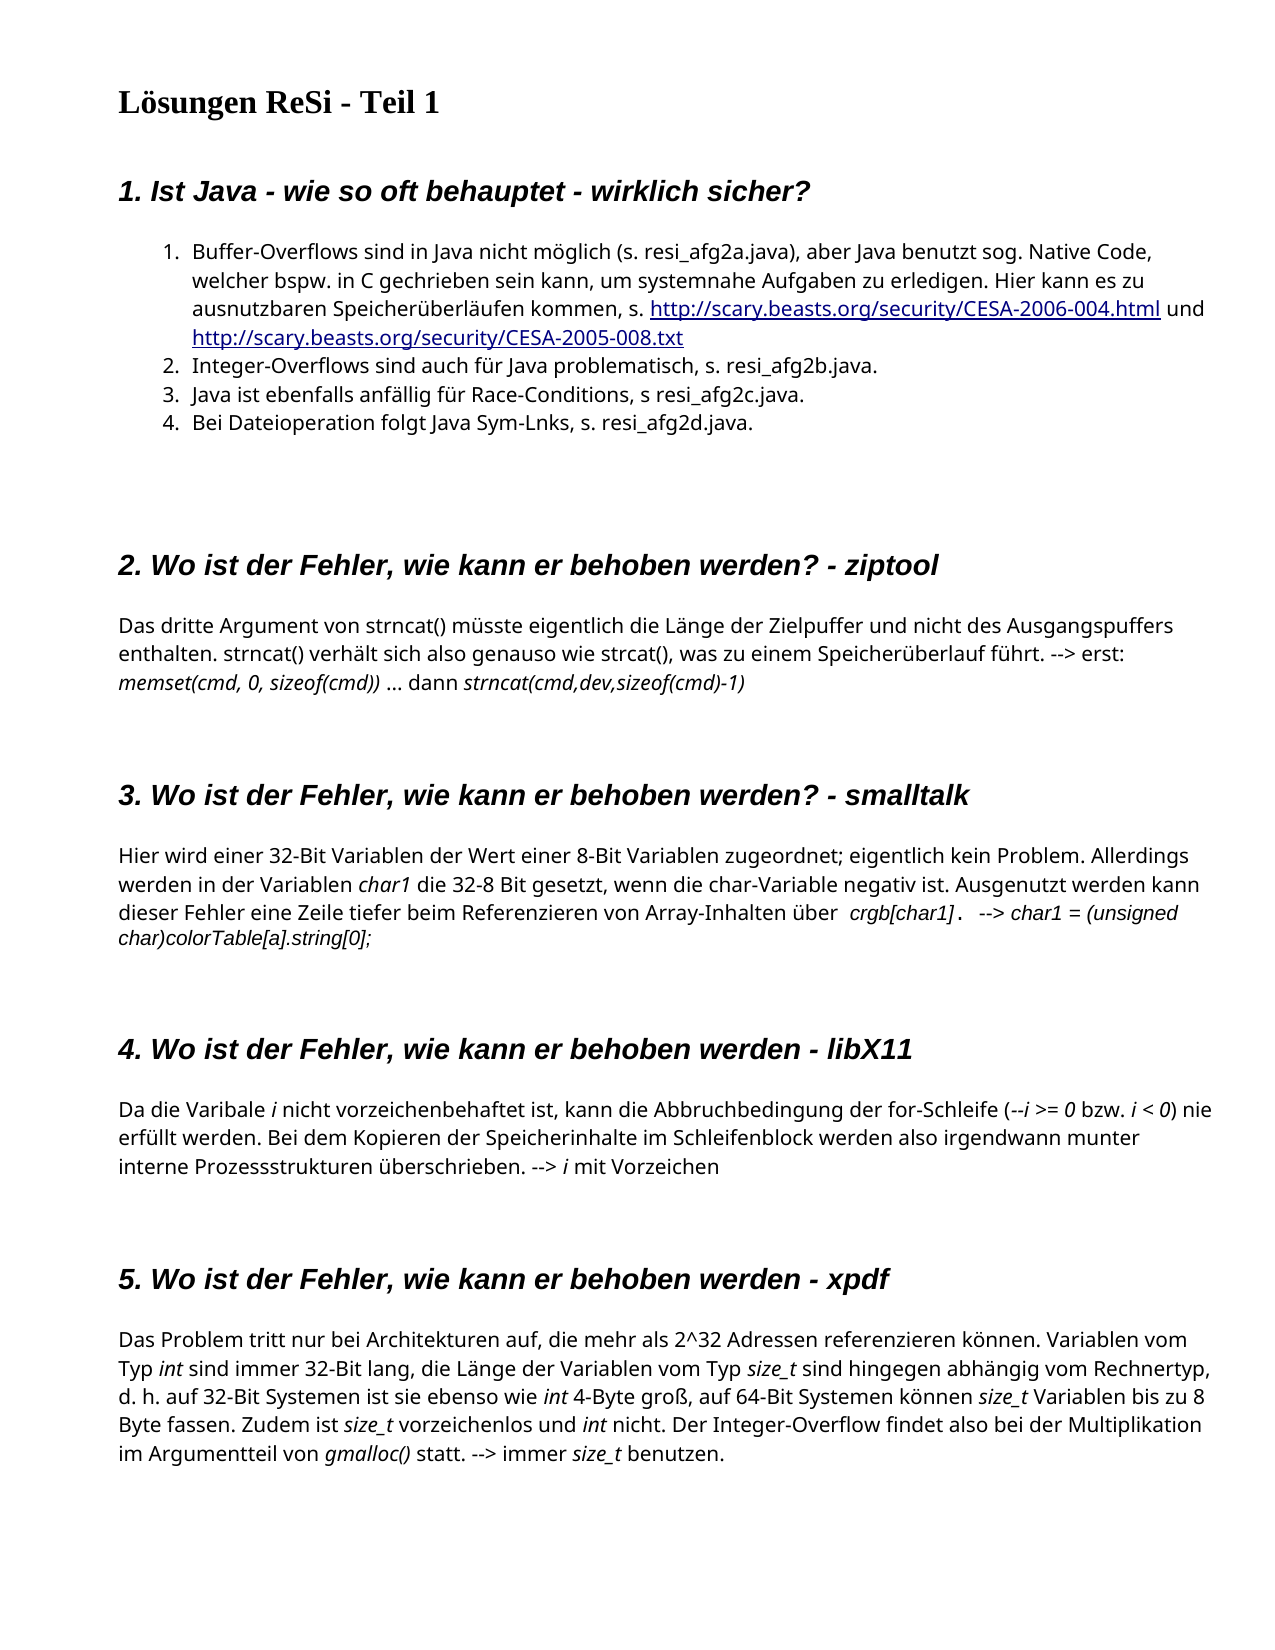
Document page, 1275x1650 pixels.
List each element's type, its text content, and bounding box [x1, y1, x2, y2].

subtitle 4. Wo ist der Fehler, wie kann er behoben werden - libX11 [118, 1033, 1216, 1066]
text Da die Varibale i nicht vorzeichenbehaftet ist, kann die Abbruchbedingung der for-Schleife (--i >= 0 bzw. i < 0) nie erfüllt werden. Bei dem Kopieren der Speicherinhalte im Schleifenblock werden also irgendwann munter interne Prozessstrukturen überschrieben. --> i mit Vorzeichen [118, 1095, 1216, 1209]
subtitle 5. Wo ist der Fehler, wie kann er behoben werden - xpdf [118, 1263, 1216, 1296]
subtitle 1. Ist Java - wie so oft behauptet - wirklich sicher? [118, 175, 1216, 208]
list Buffer-Overflows sind in Java nicht möglich (s. resi_afg2a.java), aber Java benutzt sog. Native Code, welcher bspw. in C gechrieben sein kann, um systemnahe Aufgaben zu erledigen. Hier kann es zu ausnutzbaren Speicherüberläufen kommen, s. http://scary.beasts.org/security/CESA-2006-004.html und http://scary.beasts.org/security/CESA-2005-008.txt [162, 237, 1216, 351]
list Integer-Overflows sind auch für Java problematisch, s. resi_afg2b.java. [162, 351, 1216, 380]
subtitle 3. Wo ist der Fehler, wie kann er behoben werden? - smalltalk [118, 779, 1216, 812]
list Bei Dateioperation folgt Java Sym-Lnks, s. resi_afg2d.java. [162, 408, 1216, 437]
list Java ist ebenfalls anfällig für Race-Conditions, s resi_afg2c.java. [162, 380, 1216, 408]
subtitle 2. Wo ist der Fehler, wie kann er behoben werden? - ziptool [118, 549, 1216, 582]
text Das Problem tritt nur bei Architekturen auf, die mehr als 2^32 Adressen referenzieren können. Variablen vom Typ int sind immer 32-Bit lang, die Länge der Variablen vom Typ size_t sind hingegen abhängig vom Rechnertyp, d. h. auf 32-Bit Systemen ist sie ebenso wie int 4-Byte groß, auf 64-Bit Systemen können size_t Variablen bis zu 8 Byte fassen. Zudem ist size_t vorzeichenlos und int nicht. Der Integer-Overflow findet also bei der Multiplikation im Argumentteil von gmalloc() statt. --> immer size_t benutzen. [118, 1325, 1216, 1496]
text Das dritte Argument von strncat() müsste eigentlich die Länge der Zielpuffer und nicht des Ausgangspuffers enthalten. strncat() verhält sich also genauso wie strcat(), was zu einem Speicherüberlauf führt. --> erst: memset(cmd, 0, sizeof(cmd)) ... dann strncat(cmd,dev,sizeof(cmd)-1) [118, 611, 1216, 725]
subtitle Lösungen ReSi - Teil 1 [118, 84, 1216, 121]
text Hier wird einer 32-Bit Variablen der Wert einer 8-Bit Variablen zugeordnet; eigentlich kein Problem. Allerdings werden in der Variablen char1 die 32-8 Bit gesetzt, wenn die char-Variable negativ ist. Ausgenutzt werden kann dieser Fehler eine Zeile tiefer beim Referenzieren von Array-Inhalten über crgb[char1]. --> char1 = (unsigned char)colorTable[a].string[0]; [118, 841, 1216, 978]
